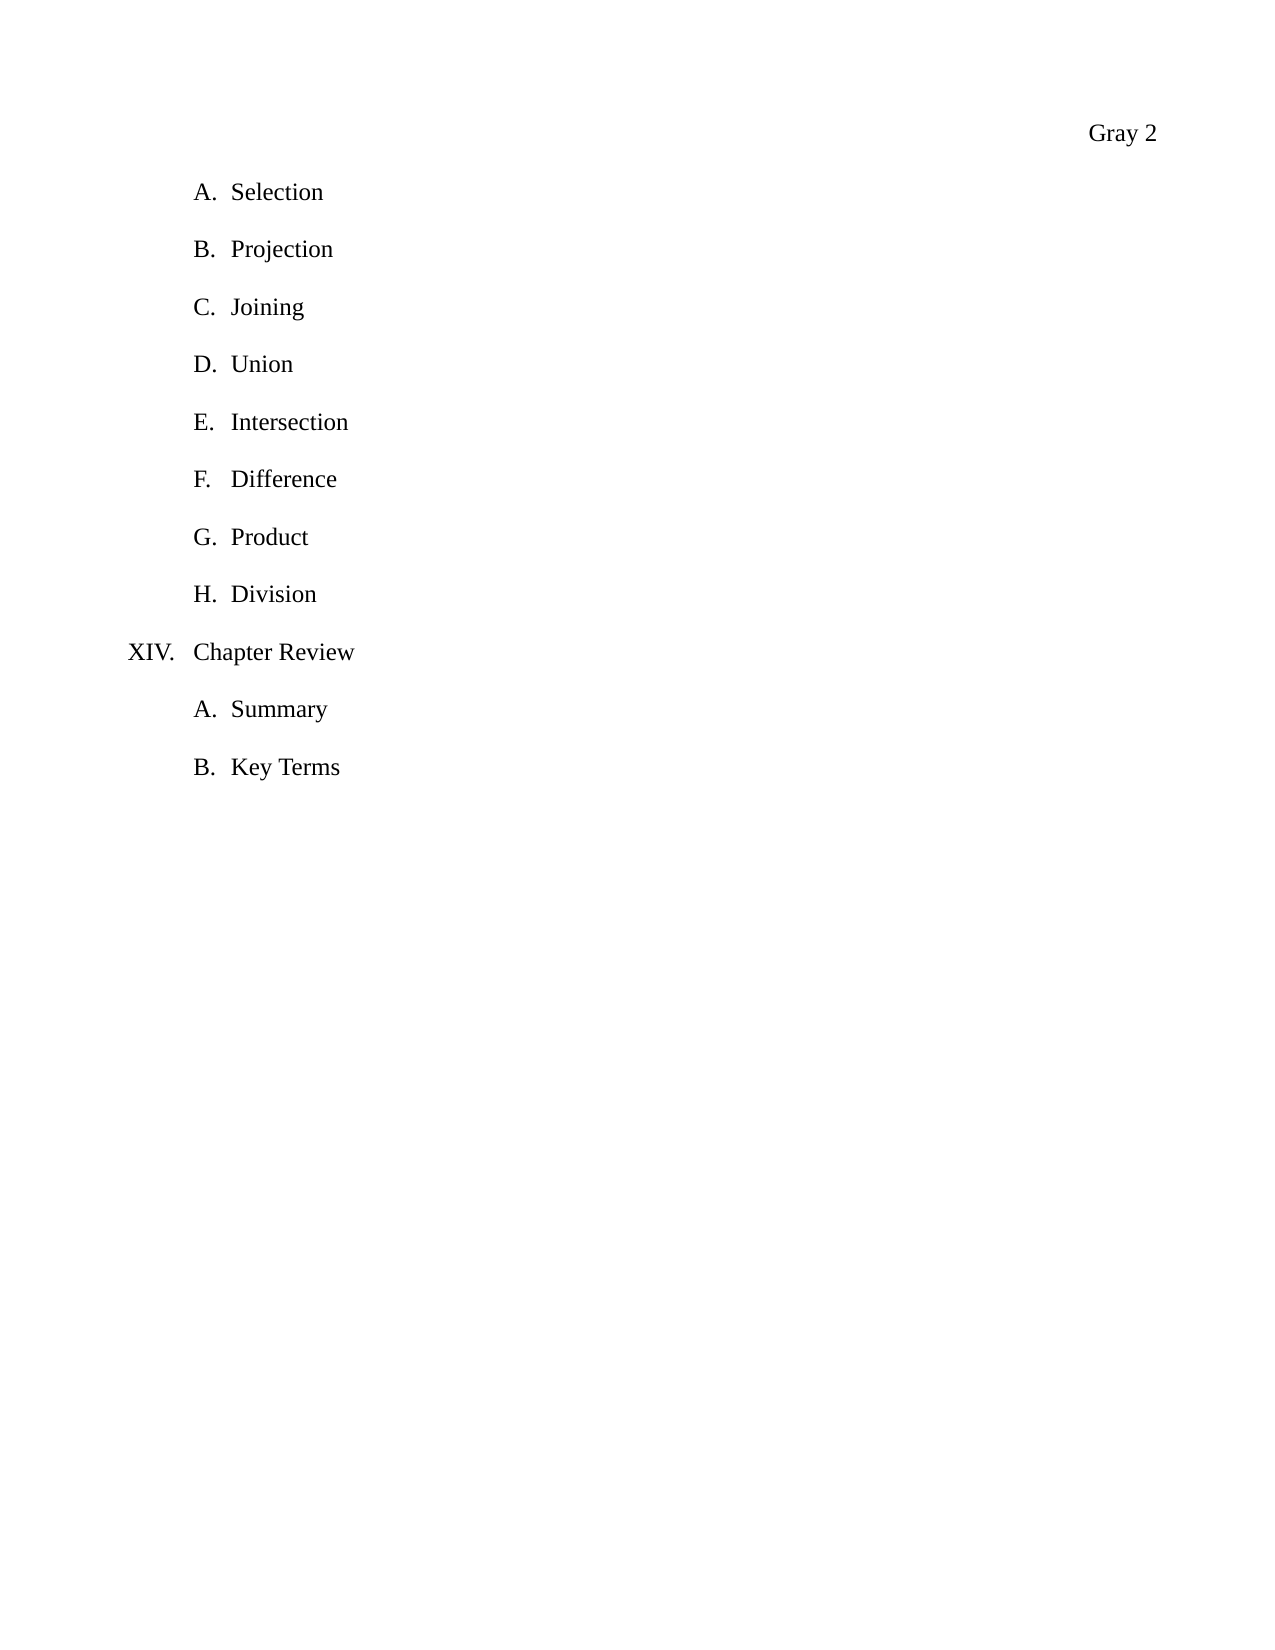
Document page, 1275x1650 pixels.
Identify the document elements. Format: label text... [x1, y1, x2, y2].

list Chapter Review [175, 637, 1157, 666]
list Projection [193, 234, 1157, 263]
list Product [193, 522, 1157, 551]
list Summary [193, 694, 1157, 723]
list Difference [193, 464, 1157, 493]
list Key Terms [193, 752, 1157, 781]
list Division [193, 579, 1157, 608]
list Selection [193, 177, 1157, 206]
list Intersection [193, 407, 1157, 436]
list Joining [193, 292, 1157, 321]
list Union [193, 349, 1157, 378]
